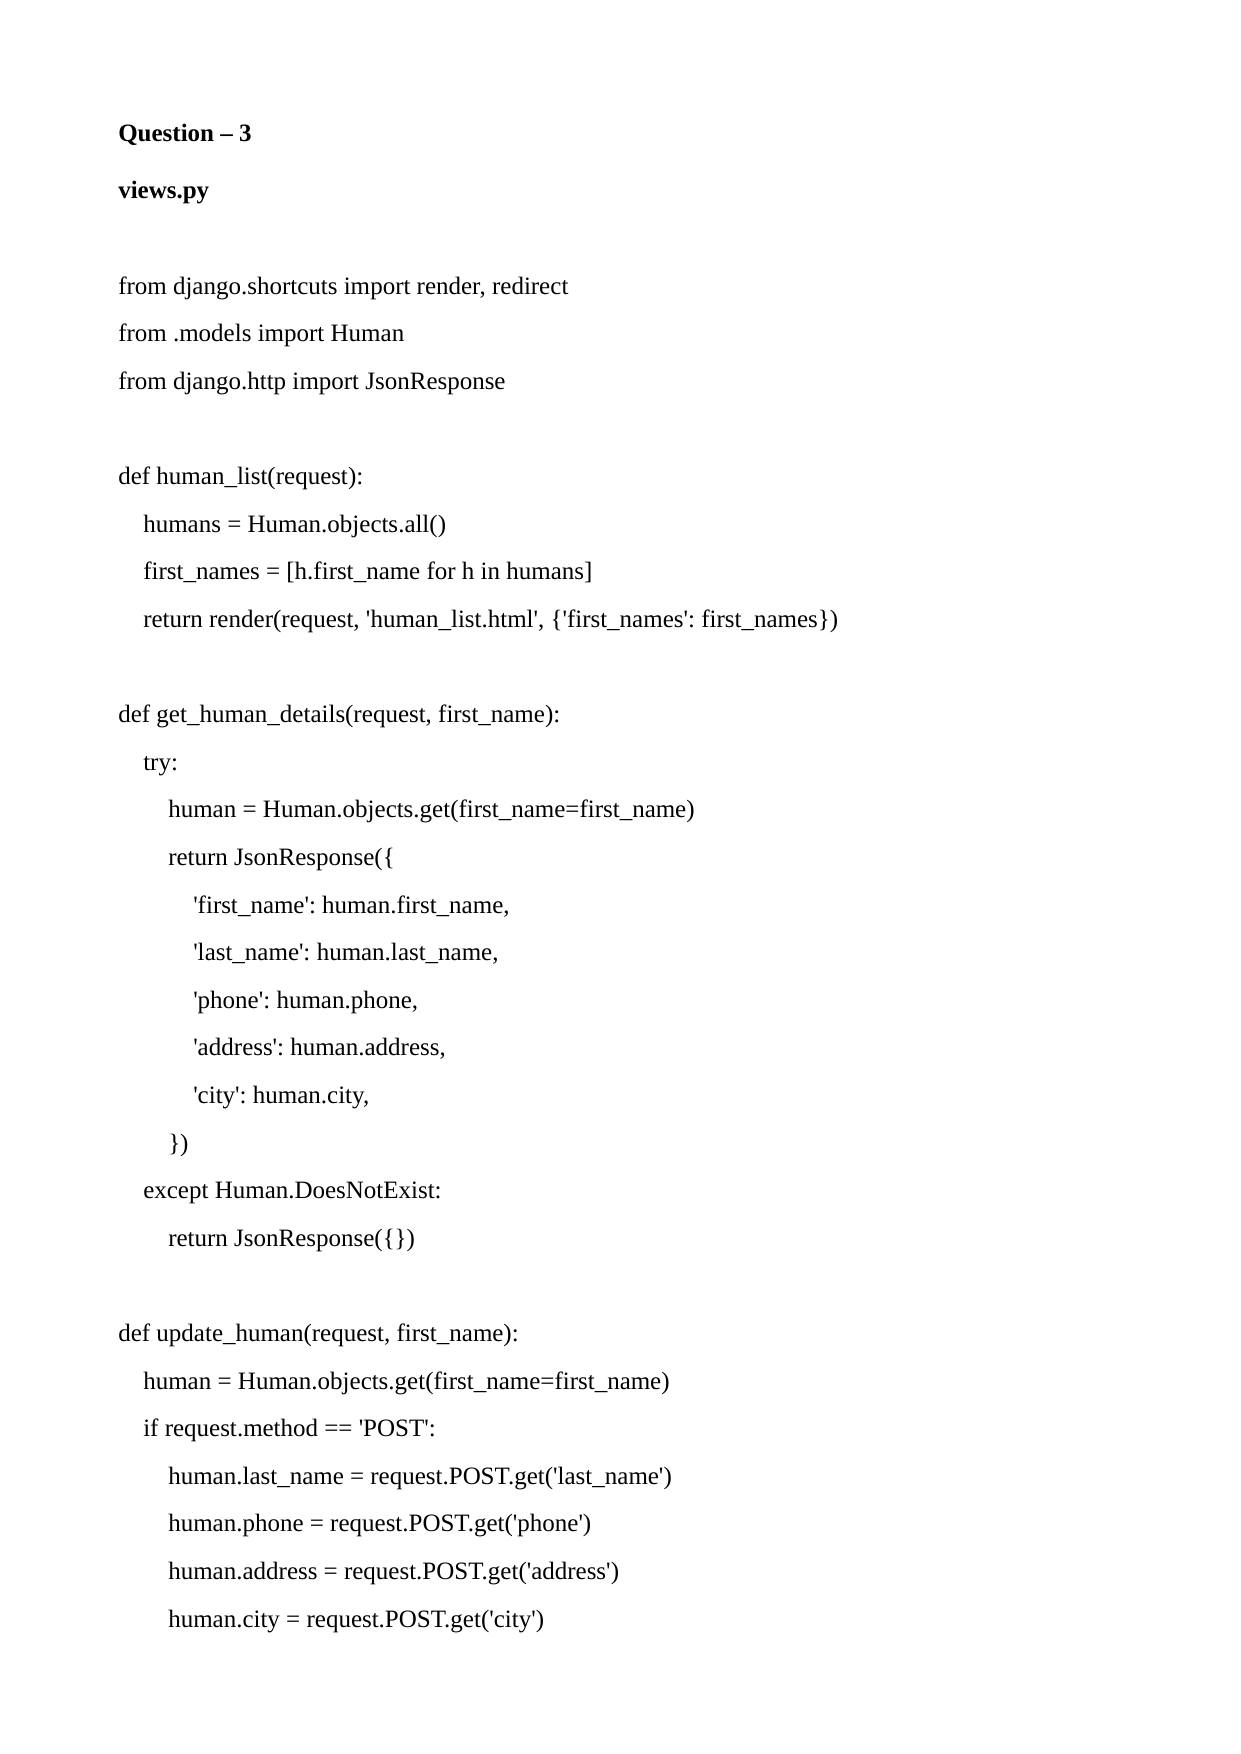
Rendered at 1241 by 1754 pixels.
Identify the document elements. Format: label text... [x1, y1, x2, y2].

text if request.method == 'POST': [118, 1413, 1122, 1442]
text 'first_name': human.first_name, [118, 890, 1122, 918]
text human.address = request.POST.get('address') [118, 1556, 1122, 1585]
text def update_human(request, first_name): [118, 1318, 1122, 1347]
text human.last_name = request.POST.get('last_name') [118, 1461, 1122, 1490]
text 'last_name': human.last_name, [118, 937, 1122, 966]
text return render(request, 'human_list.html', {'first_names': first_names}) [118, 604, 1122, 633]
text 'phone': human.phone, [118, 985, 1122, 1014]
text human = Human.objects.get(first_name=first_name) [118, 794, 1122, 823]
text }) [118, 1128, 1122, 1156]
text 'address': human.address, [118, 1032, 1122, 1061]
text human.phone = request.POST.get('phone') [118, 1508, 1122, 1537]
text from django.shortcuts import render, redirect [118, 271, 1122, 299]
text Question – 3 [118, 118, 1122, 147]
text views.py [118, 176, 1122, 204]
text 'city': human.city, [118, 1080, 1122, 1109]
text human = Human.objects.get(first_name=first_name) [118, 1366, 1122, 1394]
text def get_human_details(request, first_name): [118, 699, 1122, 728]
text return JsonResponse({}) [118, 1223, 1122, 1252]
text from django.http import JsonResponse [118, 366, 1122, 395]
text def human_list(request): [118, 461, 1122, 490]
text human.city = request.POST.get('city') [118, 1604, 1122, 1632]
text first_names = [h.first_name for h in humans] [118, 556, 1122, 585]
text try: [118, 747, 1122, 776]
text except Human.DoesNotExist: [118, 1175, 1122, 1204]
text return JsonResponse({ [118, 842, 1122, 871]
text humans = Human.objects.all() [118, 509, 1122, 538]
text from .models import Human [118, 318, 1122, 347]
